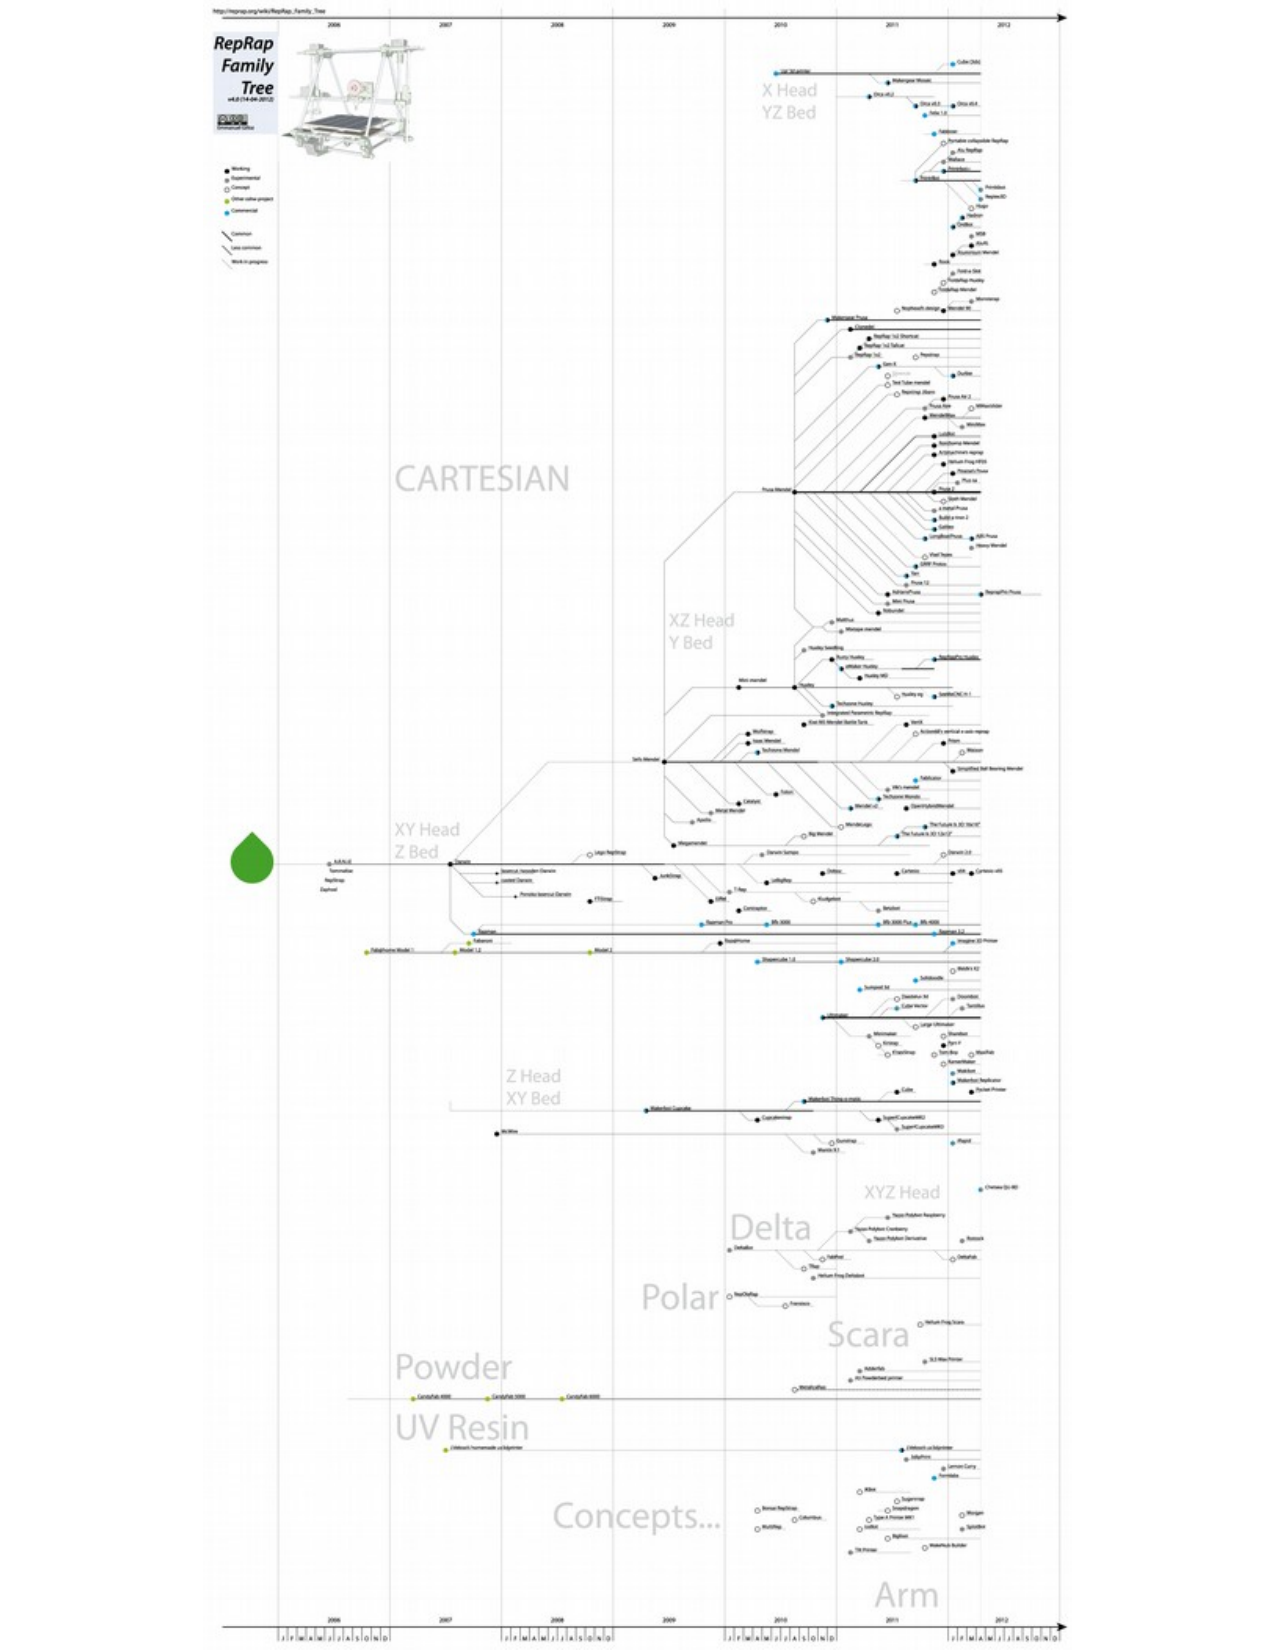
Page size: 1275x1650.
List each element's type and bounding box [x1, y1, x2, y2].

picture [203, 0, 1073, 1650]
